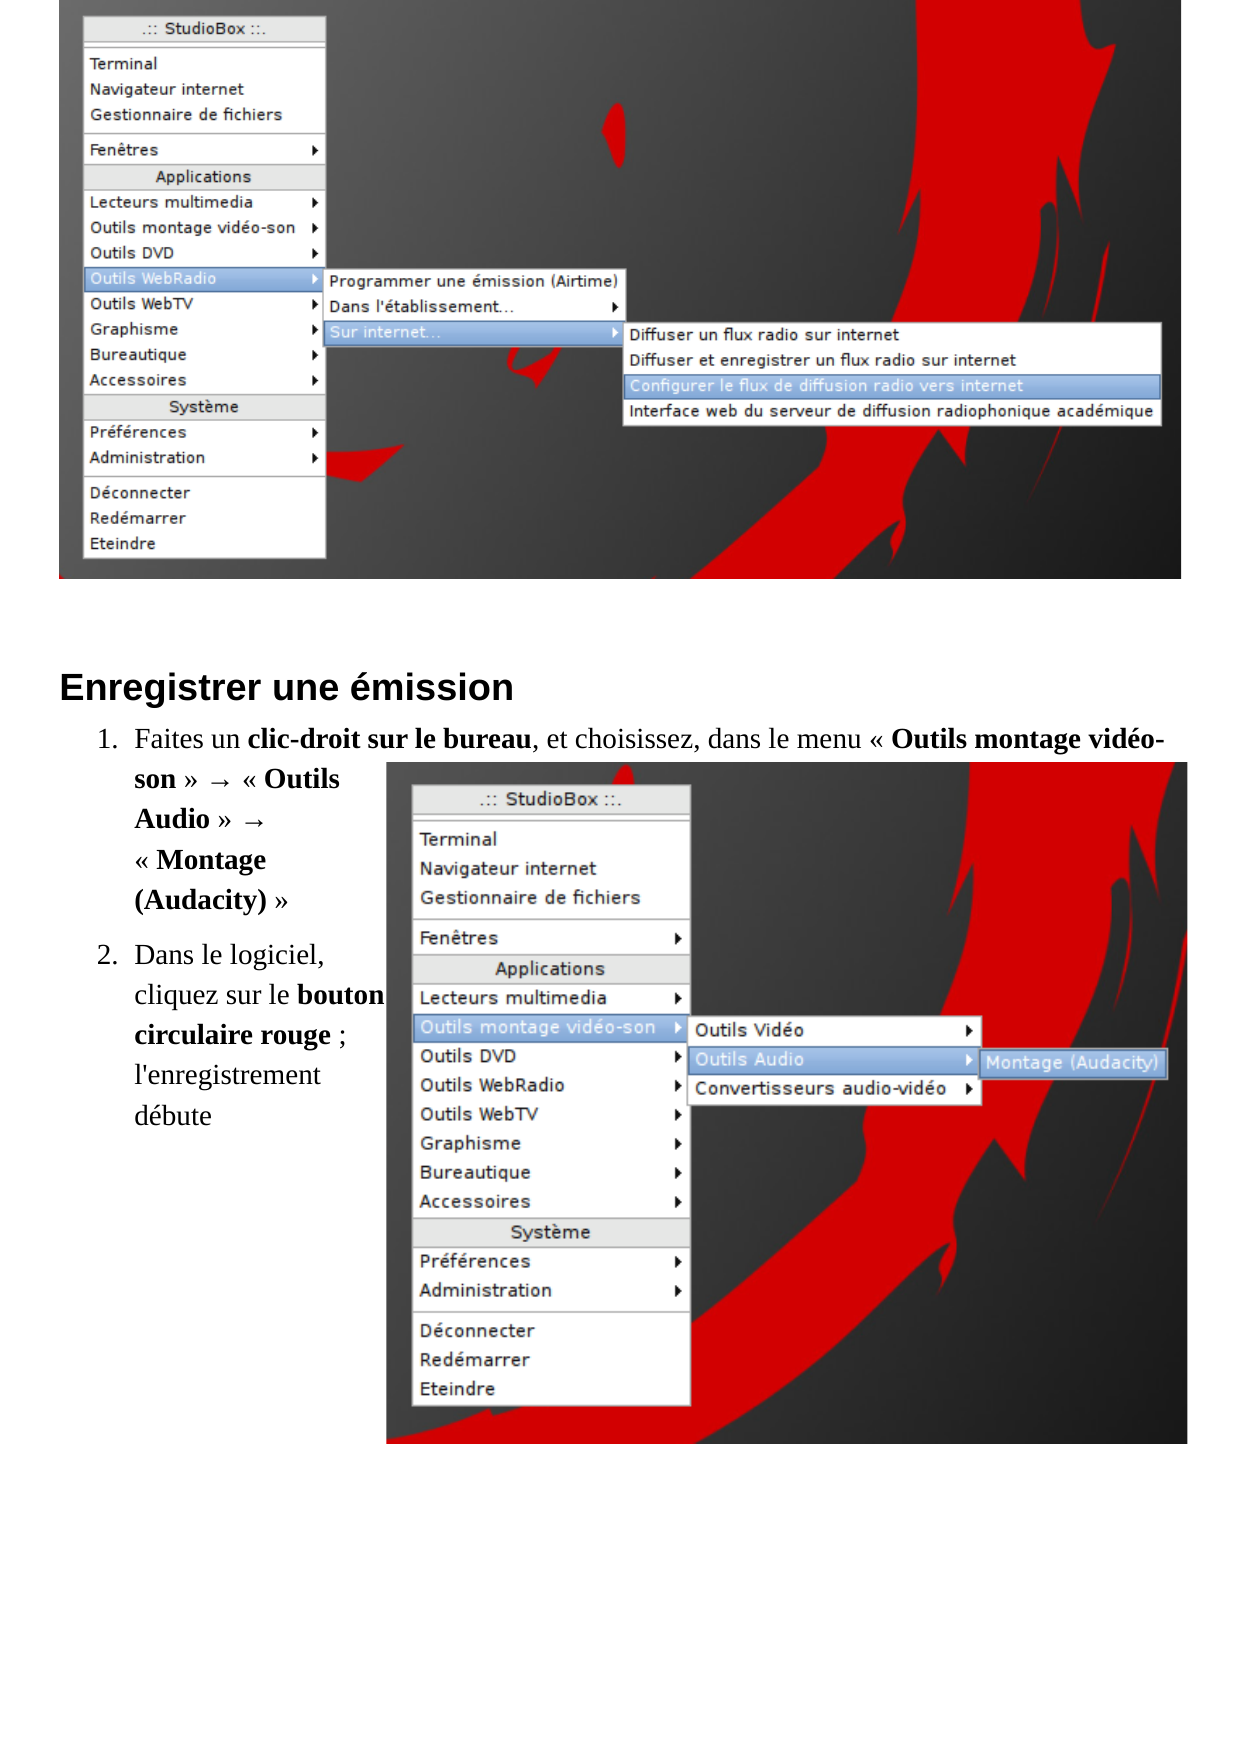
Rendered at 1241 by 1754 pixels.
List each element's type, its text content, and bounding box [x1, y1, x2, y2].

list Dans le logiciel, cliquez sur le bouton circulaire rouge ; l'enregistrement débute [97, 937, 386, 1131]
picture [59, 0, 1182, 579]
list Faites un clic-droit sur le bureau, et choisissez, dans le menu « Outils montage vidéo-son » → « Outils Audio » → « Montage (Audacity) » [97, 721, 1181, 916]
subtitle Enregistrer une émission [59, 665, 1181, 709]
picture [386, 762, 1188, 1444]
